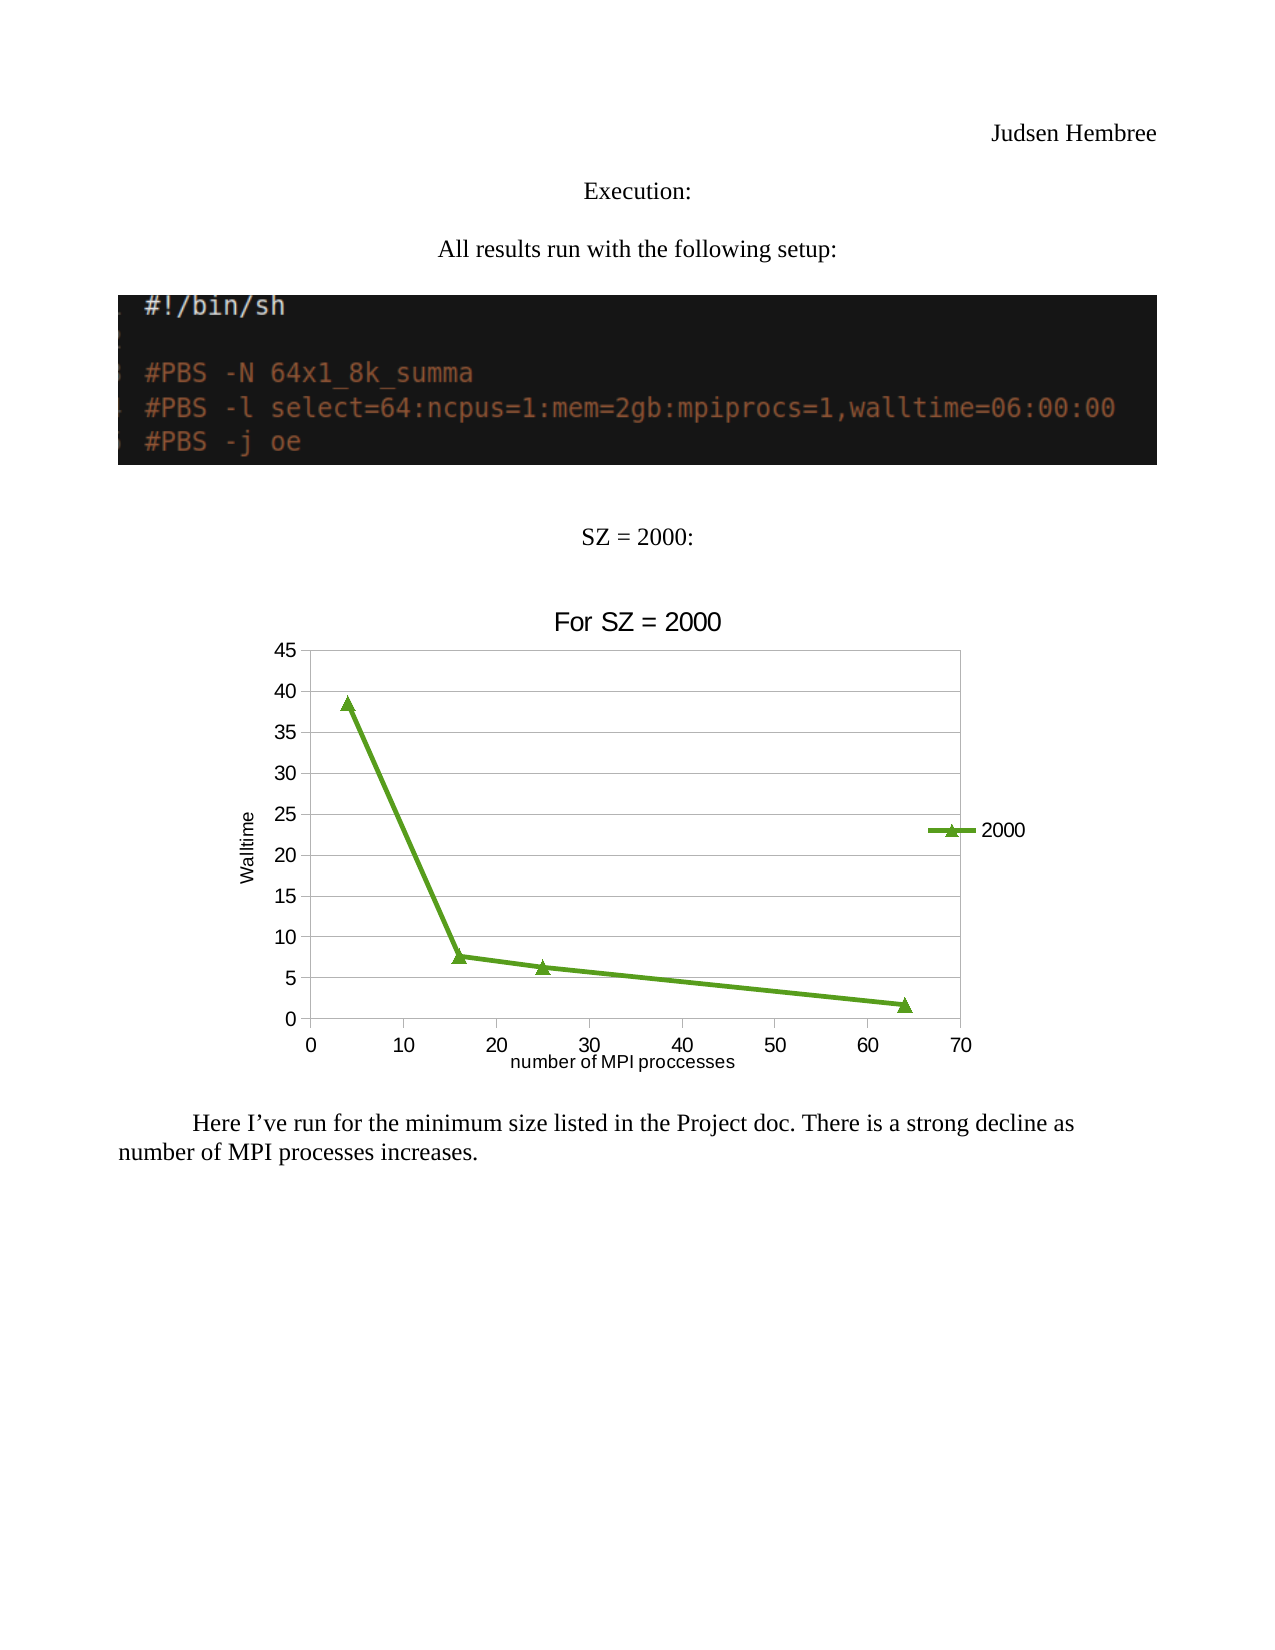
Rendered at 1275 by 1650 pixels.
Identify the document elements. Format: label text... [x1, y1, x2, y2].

text Here I’ve run for the minimum size listed in the Project doc. There is a strong decline as number of MPI processes increases. [118, 1108, 1157, 1165]
text Execution: [118, 176, 1157, 205]
picture [118, 295, 1157, 465]
text SZ = 2000: [118, 493, 1157, 551]
text All results run with the following setup: [118, 234, 1157, 263]
